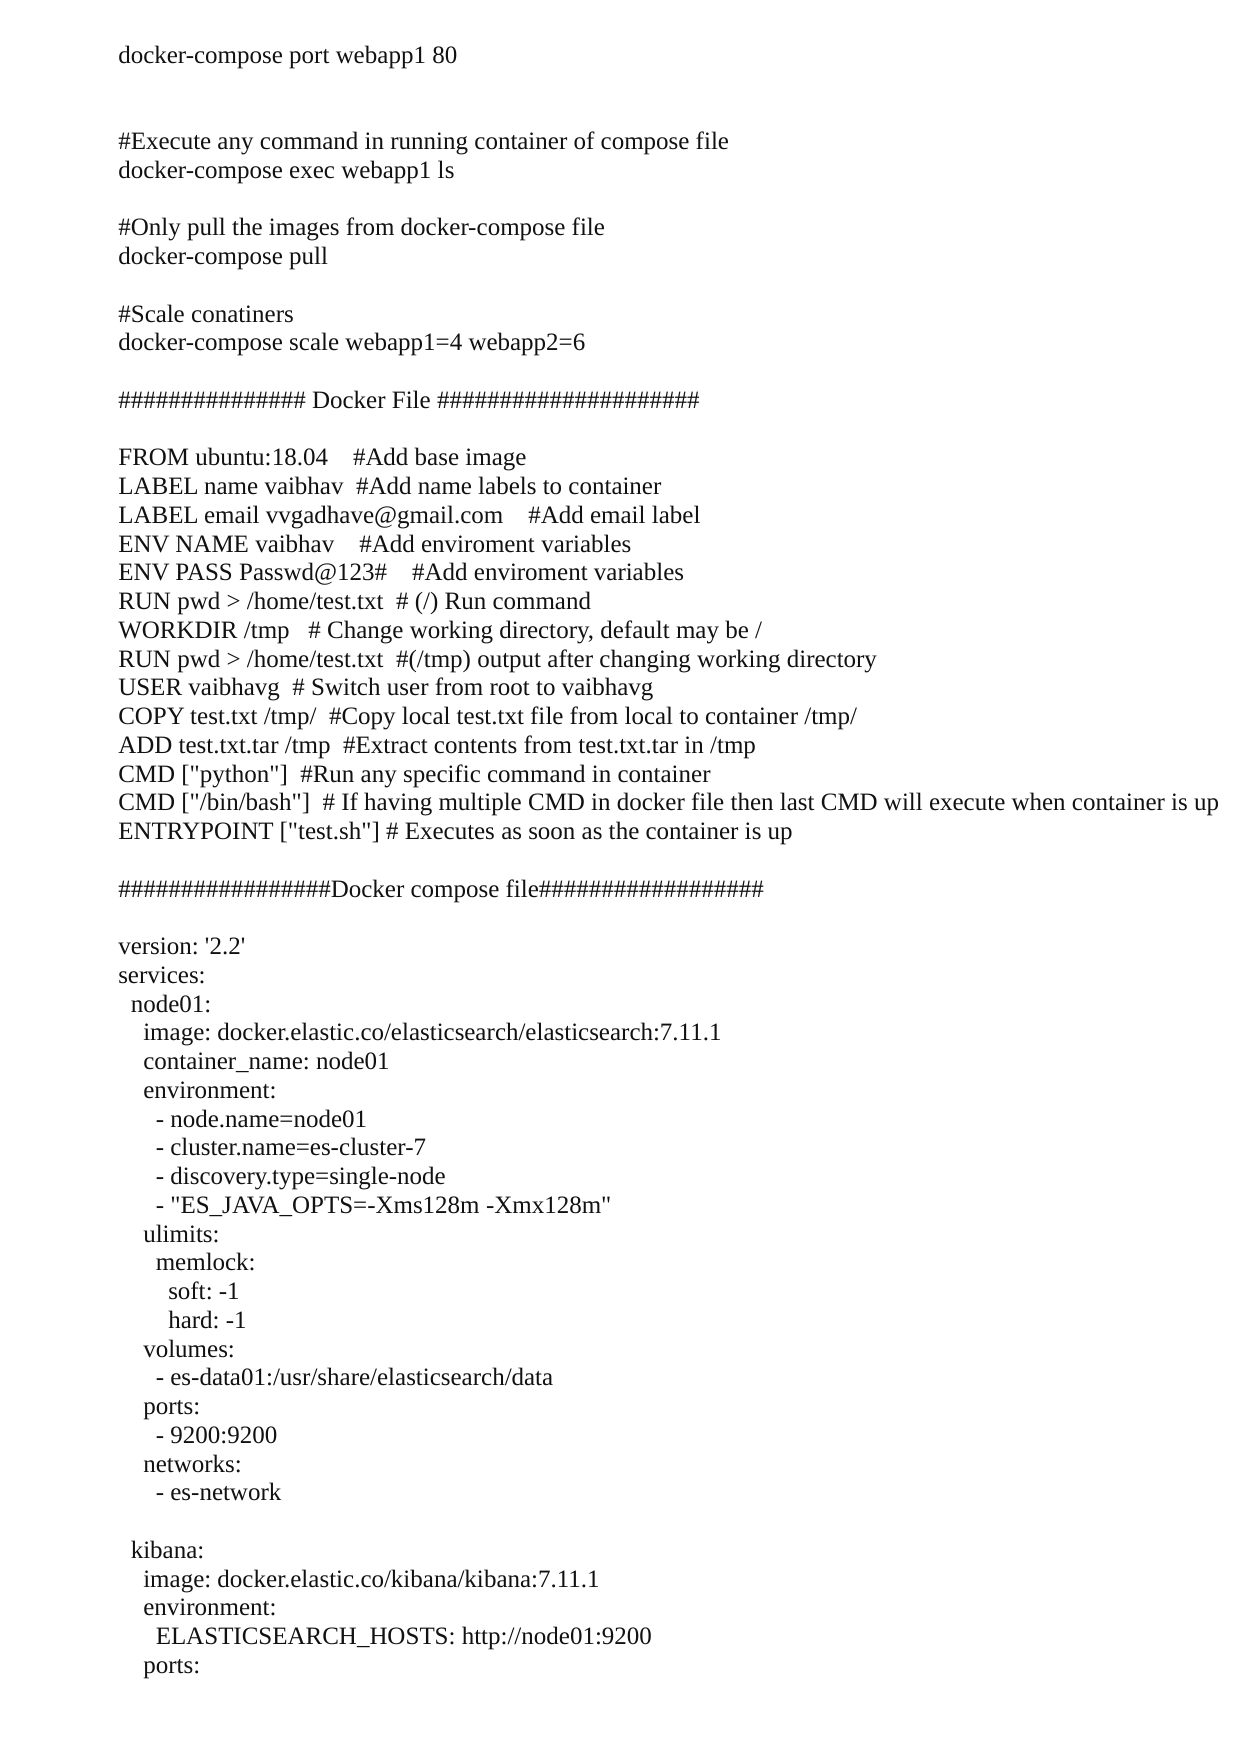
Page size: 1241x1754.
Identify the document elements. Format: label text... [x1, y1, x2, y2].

text LABEL email vvgadhave@gmail.com #Add email label [118, 500, 1229, 529]
text ADD test.txt.tar /tmp #Extract contents from test.txt.tar in /tmp [118, 730, 1229, 759]
text USER vaibhavg # Switch user from root to vaibhavg [118, 672, 1229, 701]
text - es-network [118, 1477, 1229, 1506]
text kibana: [118, 1535, 1229, 1564]
text #Execute any command in running container of compose file [118, 126, 1229, 155]
text soft: -1 [118, 1276, 1229, 1305]
text hard: -1 [118, 1305, 1229, 1334]
text ############### Docker File ##################### [118, 385, 1229, 414]
text node01: [118, 989, 1229, 1017]
text ports: [118, 1650, 1229, 1679]
text - 9200:9200 [118, 1420, 1229, 1449]
text CMD ["python"] #Run any specific command in container [118, 759, 1229, 787]
text docker-compose exec webapp1 ls [118, 155, 1229, 184]
text ports: [118, 1391, 1229, 1420]
text - node.name=node01 [118, 1104, 1229, 1132]
text environment: [118, 1592, 1229, 1621]
text services: [118, 960, 1229, 989]
text memlock: [118, 1247, 1229, 1276]
text COPY test.txt /tmp/ #Copy local test.txt file from local to container /tmp/ [118, 701, 1229, 730]
text image: docker.elastic.co/kibana/kibana:7.11.1 [118, 1564, 1229, 1592]
text ENV NAME vaibhav #Add enviroment variables [118, 529, 1229, 557]
text RUN pwd > /home/test.txt # (/) Run command [118, 586, 1229, 615]
text - "ES_JAVA_OPTS=-Xms128m -Xmx128m" [118, 1190, 1229, 1219]
text #Only pull the images from docker-compose file [118, 212, 1229, 241]
text docker-compose scale webapp1=4 webapp2=6 [118, 327, 1229, 356]
text container_name: node01 [118, 1046, 1229, 1075]
text docker-compose port webapp1 80 [118, 40, 1229, 69]
text LABEL name vaibhav #Add name labels to container [118, 471, 1229, 500]
text #Scale conatiners [118, 299, 1229, 327]
text ELASTICSEARCH_HOSTS: http://node01:9200 [118, 1621, 1229, 1650]
text FROM ubuntu:18.04 #Add base image [118, 442, 1229, 471]
text RUN pwd > /home/test.txt #(/tmp) output after changing working directory [118, 644, 1229, 672]
text WORKDIR /tmp # Change working directory, default may be / [118, 615, 1229, 644]
text - es-data01:/usr/share/elasticsearch/data [118, 1362, 1229, 1391]
text docker-compose pull [118, 241, 1229, 270]
text ulimits: [118, 1219, 1229, 1247]
text - discovery.type=single-node [118, 1161, 1229, 1190]
text version: '2.2' [118, 931, 1229, 960]
text ENV PASS Passwd@123# #Add enviroment variables [118, 557, 1229, 586]
text - cluster.name=es-cluster-7 [118, 1132, 1229, 1161]
text CMD ["/bin/bash"] # If having multiple CMD in docker file then last CMD will execute when container is up [118, 787, 1229, 816]
text networks: [118, 1449, 1229, 1477]
text #################Docker compose file################## [118, 874, 1229, 902]
text ENTRYPOINT ["test.sh"] # Executes as soon as the container is up [118, 816, 1229, 845]
text image: docker.elastic.co/elasticsearch/elasticsearch:7.11.1 [118, 1017, 1229, 1046]
text volumes: [118, 1334, 1229, 1362]
text environment: [118, 1075, 1229, 1104]
